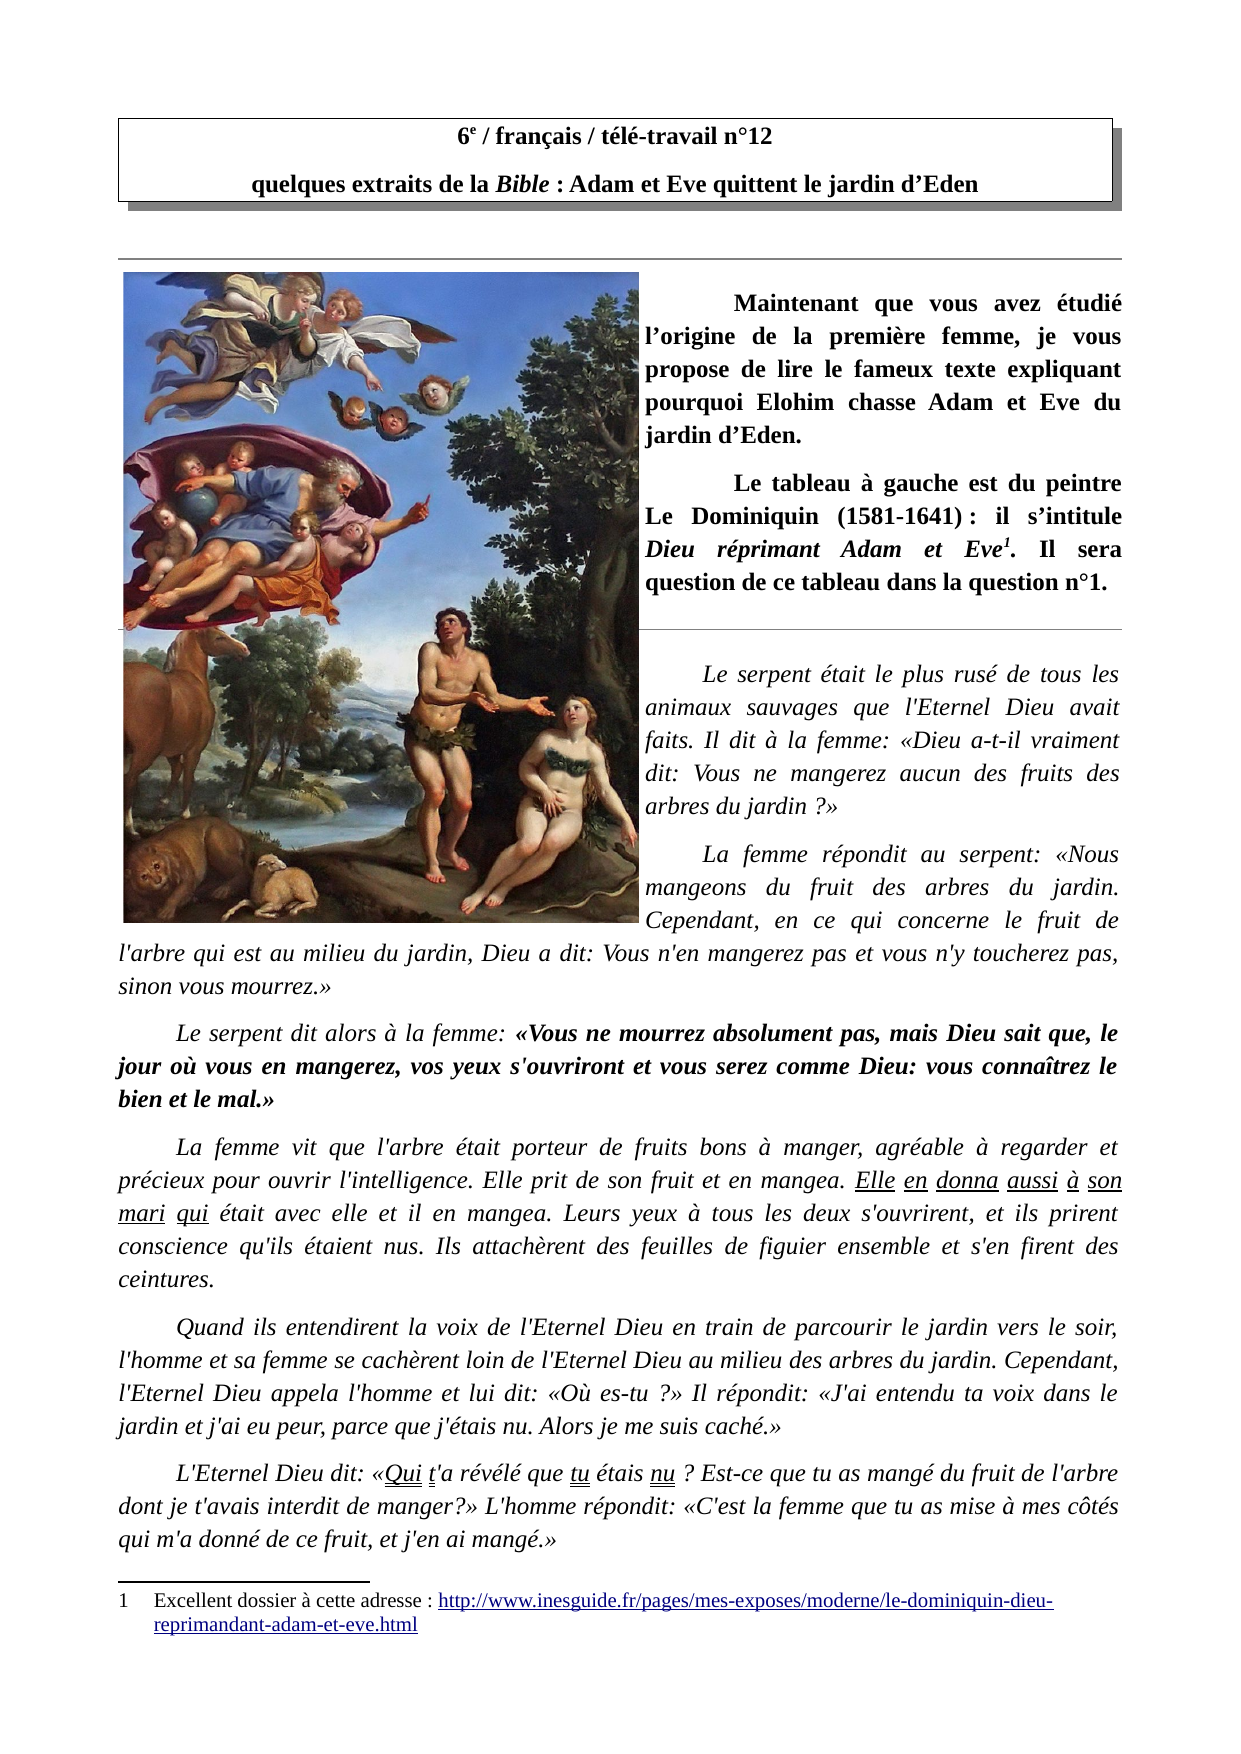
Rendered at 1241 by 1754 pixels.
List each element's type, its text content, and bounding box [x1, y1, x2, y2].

text L'Eternel Dieu dit: «Qui t'a révélé que tu étais nu ? Est-ce que tu as mangé du fruit de l'arbre dont je t'avais interdit de manger?» L'homme répondit: «C'est la femme que tu as mise à mes côtés qui m'a donné de ce fruit, et j'en ai mangé.» [118, 1458, 1122, 1553]
text Le serpent était le plus rusé de tous les animaux sauvages que l'Eternel Dieu avait faits. Il dit à la femme: «Dieu a-t-il vraiment dit: Vous ne mangerez aucun des fruits des arbres du jardin ?» [639, 659, 1122, 820]
text Le tableau à gauche est du peintre Le Dominiquin (1581-1641) : il s’intitule Dieu réprimant Adam et Eve. Il sera question de ce tableau dans la question n°1. [639, 468, 1122, 596]
text 6e / français / télé-travail n°12 [119, 119, 1112, 150]
text Quand ils entendirent la voix de l'Eternel Dieu en train de parcourir le jardin vers le soir, l'homme et sa femme se cachèrent loin de l'Eternel Dieu au milieu des arbres du jardin. Cependant, l'Eternel Dieu appela l'homme et lui dit: «Où es-tu ?» Il répondit: «J'ai entendu ta voix dans le jardin et j'ai eu peur, parce que j'étais nu. Alors je me suis caché.» [118, 1312, 1122, 1439]
text La femme vit que l'arbre était porteur de fruits bons à manger, agréable à regarder et précieux pour ouvrir l'intelligence. Elle prit de son fruit et en mangea. Elle en donna aussi à son mari qui était avec elle et il en mangea. Leurs yeux à tous les deux s'ouvrirent, et ils prirent conscience qu'ils étaient nus. Ils attachèrent des feuilles de figuier ensemble et s'en firent des ceintures. [118, 1132, 1122, 1293]
picture [123, 272, 639, 923]
text La femme répondit au serpent: «Nous mangeons du fruit des arbres du jardin. Cependant, en ce qui concerne le fruit de l'arbre qui est au milieu du jardin, Dieu a dit: Vous n'en mangerez pas et vous n'y toucherez pas, sinon vous mourrez.» [118, 839, 1122, 999]
text Maintenant que vous avez étudié l’origine de la première femme, je vous propose de lire le fameux texte expliquant pourquoi Elohim chasse Adam et Eve du jardin d’Eden. [639, 288, 1122, 449]
text quelques extraits de la Bible : Adam et Eve quittent le jardin d’Eden [119, 166, 1112, 201]
text Le serpent dit alors à la femme: «Vous ne mourrez absolument pas, mais Dieu sait que, le jour où vous en mangerez, vos yeux s'ouvriront et vous serez comme Dieu: vous connaîtrez le bien et le mal.» [118, 1018, 1122, 1113]
text Excellent dossier à cette adresse : http://www.inesguide.fr/pages/mes-exposes/moderne/le-dominiquin-dieu-reprimandant-adam-et-eve.html [118, 1588, 1122, 1636]
